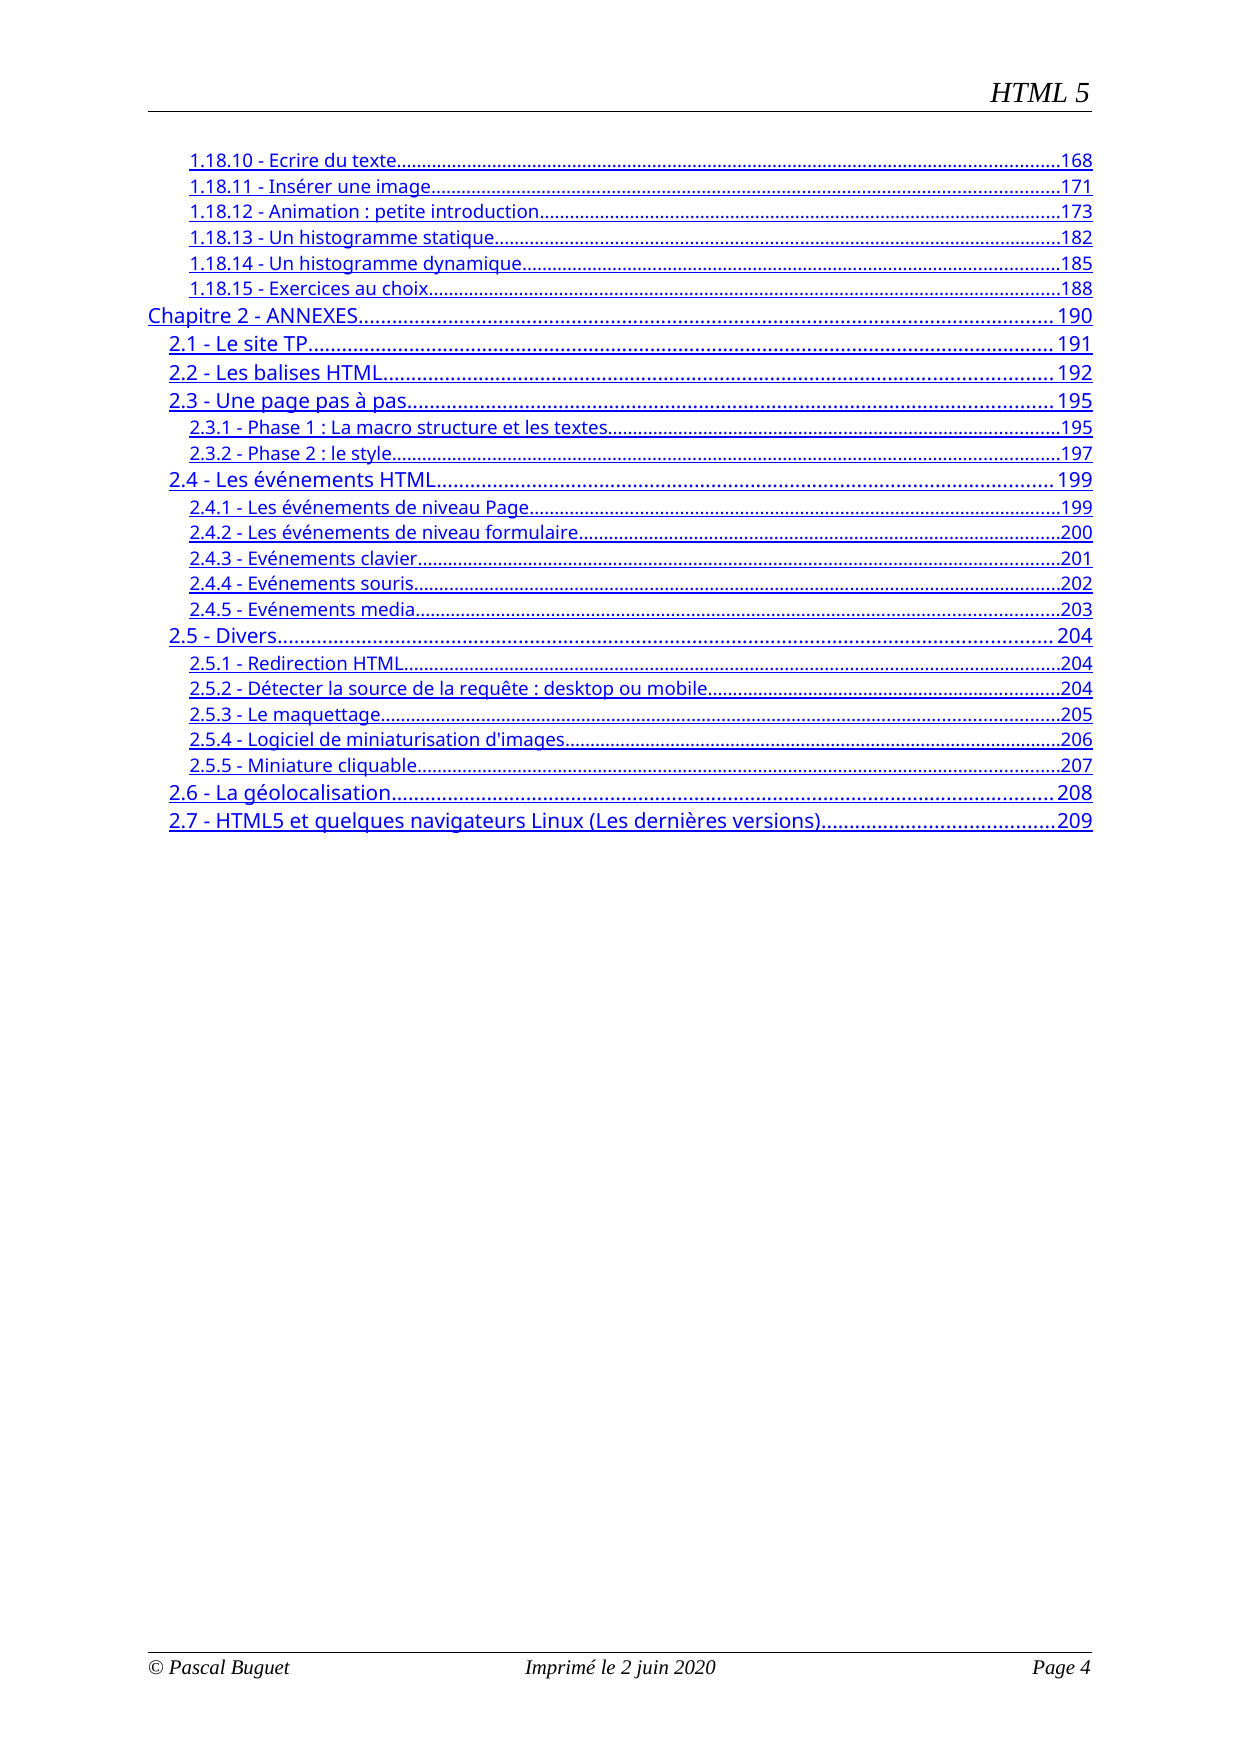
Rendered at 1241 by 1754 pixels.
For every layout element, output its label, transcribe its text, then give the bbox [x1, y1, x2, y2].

text 1.18.14 - Un histogramme dynamique 185 [189, 250, 1092, 272]
text 2.5.5 - Miniature cliquable 207 [189, 752, 1092, 774]
text 2.5.3 - Le maquettage 205 [189, 701, 1092, 723]
text 2.4.4 - Evénements souris 202 [189, 571, 1092, 592]
text 2.5 - Divers 204 [168, 622, 1092, 646]
text 2.4.2 - Les événements de niveau formulaire 200 [189, 519, 1092, 541]
text Chapitre 2 - ANNEXES 190 [148, 301, 1092, 325]
text 2.5.4 - Logiciel de miniaturisation d'images 206 [189, 727, 1092, 748]
text 1.18.12 - Animation : petite introduction 173 [189, 199, 1092, 221]
text 2.6 - La géolocalisation 208 [168, 778, 1092, 802]
text 2.3 - Une page pas à pas 195 [168, 386, 1092, 410]
text [168, 354, 1092, 358]
text 1.18.11 - Insérer une image 171 [189, 173, 1092, 195]
text 2.1 - Le site TP 191 [168, 329, 1092, 353]
text 2.4 - Les événements HTML 199 [168, 466, 1092, 490]
text 2.4.5 - Evénements media 203 [189, 596, 1092, 618]
text 2.4.1 - Les événements de niveau Page 199 [189, 494, 1092, 516]
text 2.7 - HTML5 et quelques navigateurs Linux (Les dernières versions) 209 [168, 806, 1092, 830]
text 2.5.2 - Détecter la source de la requête : desktop ou mobile 204 [189, 676, 1092, 697]
text 1.18.10 - Ecrire du texte 168 [189, 148, 1092, 169]
text 2.5.1 - Redirection HTML 204 [189, 650, 1092, 672]
text 2.3.1 - Phase 1 : La macro structure et les textes 195 [189, 414, 1092, 436]
text 1.18.15 - Exercices au choix 188 [189, 275, 1092, 297]
text 1.18.13 - Un histogramme statique 182 [189, 224, 1092, 246]
text 2.3.2 - Phase 2 : le style 197 [189, 440, 1092, 462]
text 2.4.3 - Evénements clavier 201 [189, 545, 1092, 567]
text 2.2 - Les balises HTML 192 [168, 358, 1092, 382]
